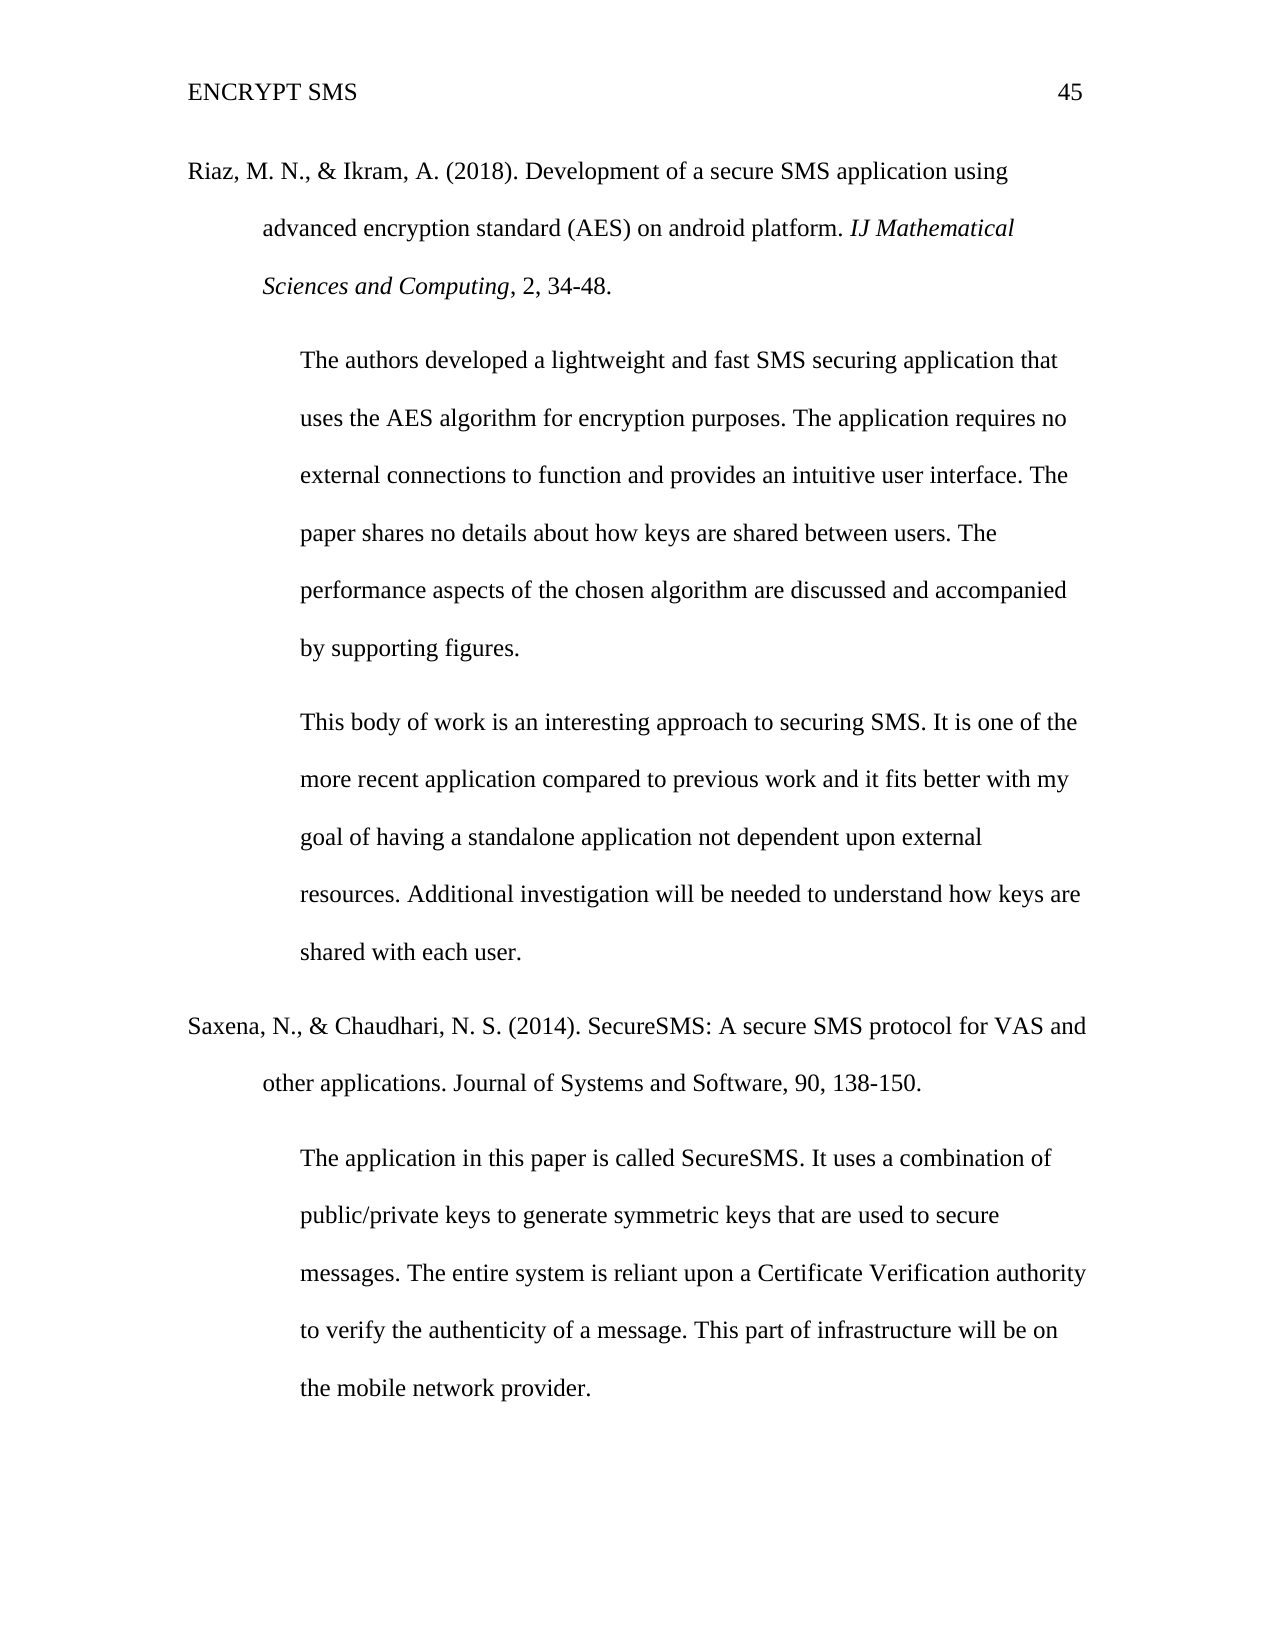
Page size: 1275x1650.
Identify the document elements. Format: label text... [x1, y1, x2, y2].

text The application in this paper is called SecureSMS. It uses a combination of public/private keys to generate symmetric keys that are used to secure messages. The entire system is reliant upon a Certificate Verification authority to verify the authenticity of a message. This part of infrastructure will be on the mobile network provider. [300, 1143, 1087, 1401]
text Saxena, N., & Chaudhari, N. S. (2014). SecureSMS: A secure SMS protocol for VAS and other applications. Journal of Systems and Software, 90, 138-150. [187, 1011, 1087, 1097]
text The authors developed a lightweight and fast SMS securing application that uses the AES algorithm for encryption purposes. The application requires no external connections to function and provides an intuitive user interface. The paper shares no details about how keys are shared between users. The performance aspects of the chosen algorithm are discussed and accompanied by supporting figures. [300, 345, 1087, 661]
text Riaz, M. N., & Ikram, A. (2018). Development of a secure SMS application using advanced encryption standard (AES) on android platform. IJ Mathematical Sciences and Computing, 2, 34-48. [187, 156, 1087, 300]
text This body of work is an interesting approach to securing SMS. It is one of the more recent application compared to previous work and it fits better with my goal of having a standalone application not dependent upon external resources. Additional investigation will be needed to understand how keys are shared with each user. [300, 707, 1087, 966]
